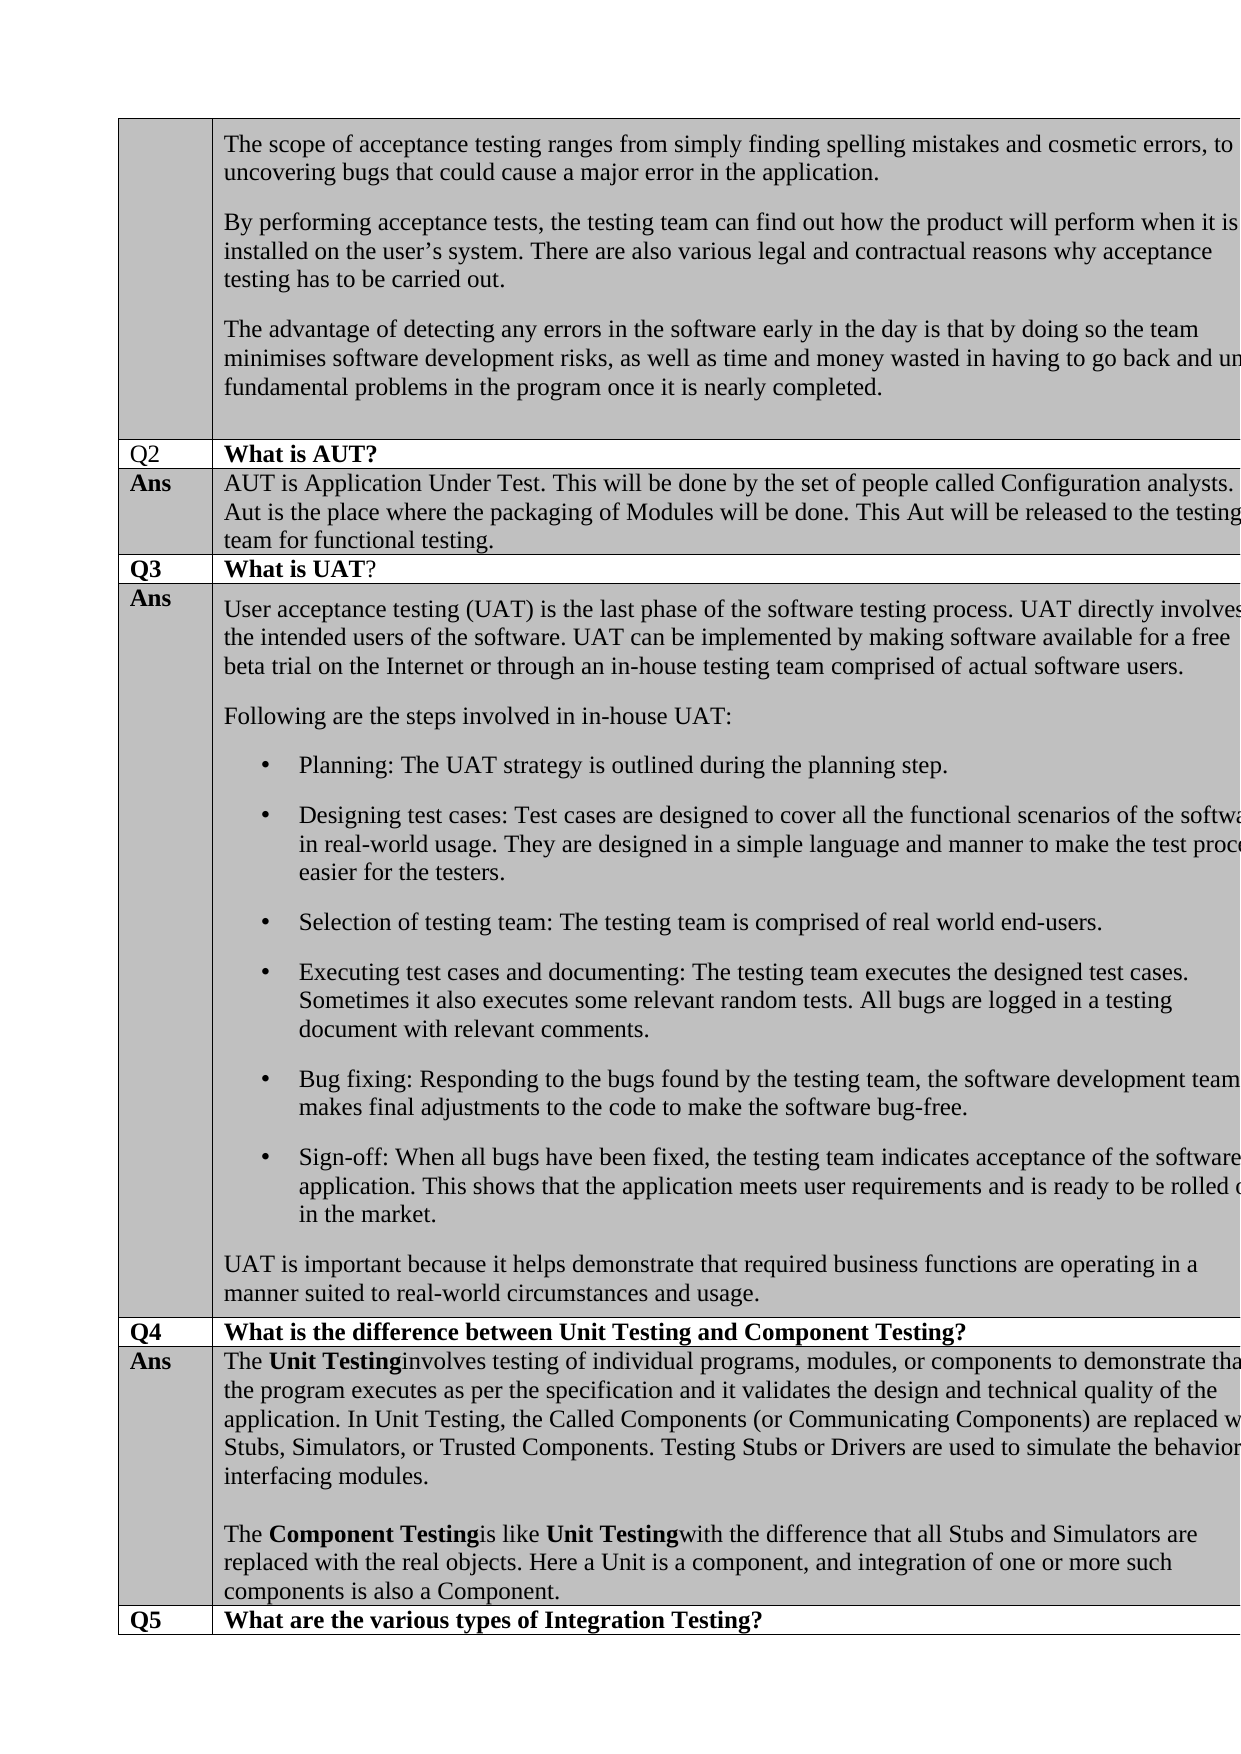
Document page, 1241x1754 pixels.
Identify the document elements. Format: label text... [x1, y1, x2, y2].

table_cell AUT is Application Under Test. This will be done by the set of people called Configuration analysts. Aut is the place where the packaging of Modules will be done. This Aut will be released to the testing team for functional testing. [213, 469, 1240, 554]
table_cell Ans [119, 584, 212, 1317]
table_cell Q4 [119, 1318, 212, 1346]
table_cell Q2 [119, 440, 212, 468]
table_cell What is the difference between Unit Testing and Component Testing? [213, 1318, 1240, 1346]
table_cell User acceptance testing (UAT) is the last phase of the software testing process. UAT directly involves the intended users of the software. UAT can be implemented by making software available for a free beta trial on the Internet or through an in-house testing team comprised of actual software users. Following are the steps involved in in-house UAT: Planning: The UAT strategy is outlined during the planning step. Designing test cases: Test cases are designed to cover all the functional scenarios of the software in real-world usage. They are designed in a simple language and manner to make the test process easier for the testers. Selection of testing team: The testing team is comprised of real world end-users. Executing test cases and documenting: The testing team executes the designed test cases. Sometimes it also executes some relevant random tests. All bugs are logged in a testing document with relevant comments. Bug fixing: Responding to the bugs found by the testing team, the software development team makes final adjustments to the code to make the software bug-free. Sign-off: When all bugs have been fixed, the testing team indicates acceptance of the software application. This shows that the application meets user requirements and is ready to be rolled out in the market. UAT is important because it helps demonstrate that required business functions are operating in a manner suited to real-world circumstances and usage. [213, 584, 1240, 1317]
table_cell What is UAT? [213, 555, 1240, 583]
table_cell There are generally four recognized levels of tests: unit/component testing, integration testing, system testing, and acceptance testing. Unit/component testing Unit testing aims to verify each part of the software by isolating it and then perform tests to demonstrate that each individual component is correct in terms of fulfilling requirements and the desired functionality. This type of testing is performed at the earliest stages of the development process, and in many cases it is executed by the developers themselves before handing the software over to the testing team. Integration testing Integration testing aims to test different parts of the system in combination in order to assess if they work correctly together. By testing the units in groups, any faults in the way they interact together can be identified. There are many ways to test how different components of the system function at their interface; testers can adopt either a bottom-up or a top-down integration method. In bottom-up integration testing, testing builds on the results of unit testing by testing higher-level combination of units (called modules) in successively more complex scenarios. It is recommended that testers start with this approach first, before applying the top-down approach which tests higher-level modules first and studies simpler ones later. System testing The next level of testing is system testing. As the name implies, all the components of the software are tested as a whole in order to ensure that the overall product meets the requirements specified. System testing is a very important step as the software is almost ready to ship and it can be tested in an environment which is very close to that which the user will experience once it is deployed. System testing enables testers to ensure that the product meets business requirements, as well as determine that it runs smoothly within its operating environment. This type of testing is typically performed by a specialized testing team. Acceptance testing Finally, acceptance testingis the level in the software testing process where a product is given the green light or not. The aim of this type of testing is to evaluate whether the system complies with the end-user requirements and if it is ready for deployment. The testing team will utilise a variety of methods, such as pre-written scenarios and test cases to test the software and use the results obtained from these tools to find ways in which the system can be improved. The scope of acceptance testing ranges from simply finding spelling mistakes and cosmetic errors, to uncovering bugs that could cause a major error in the application. By performing acceptance tests, the testing team can find out how the product will perform when it is installed on the user’s system. There are also various legal and contractual reasons why acceptance testing has to be carried out. The advantage of detecting any errors in the software early in the day is that by doing so the team minimises software development risks, as well as time and money wasted in having to go back and undo fundamental problems in the program once it is nearly completed. [213, 119, 1240, 439]
table_cell What is AUT? [213, 440, 1240, 468]
table_cell The Unit Testinginvolves testing of individual programs, modules, or components to demonstrate that the program executes as per the specification and it validates the design and technical quality of the application. In Unit Testing, the Called Components (or Communicating Components) are replaced with Stubs, Simulators, or Trusted Components. Testing Stubs or Drivers are used to simulate the behavior of interfacing modules. The Component Testingis like Unit Testingwith the difference that all Stubs and Simulators are replaced with the real objects. Here a Unit is a component, and integration of one or more such components is also a Component. [213, 1347, 1240, 1605]
table_cell Q5 [119, 1606, 212, 1634]
table_cell [119, 119, 212, 439]
table_cell What are the various types of Integration Testing? [213, 1606, 1240, 1634]
table_cell Ans [119, 1347, 212, 1605]
table_cell Ans [119, 469, 212, 554]
table_cell Q3 [119, 555, 212, 583]
